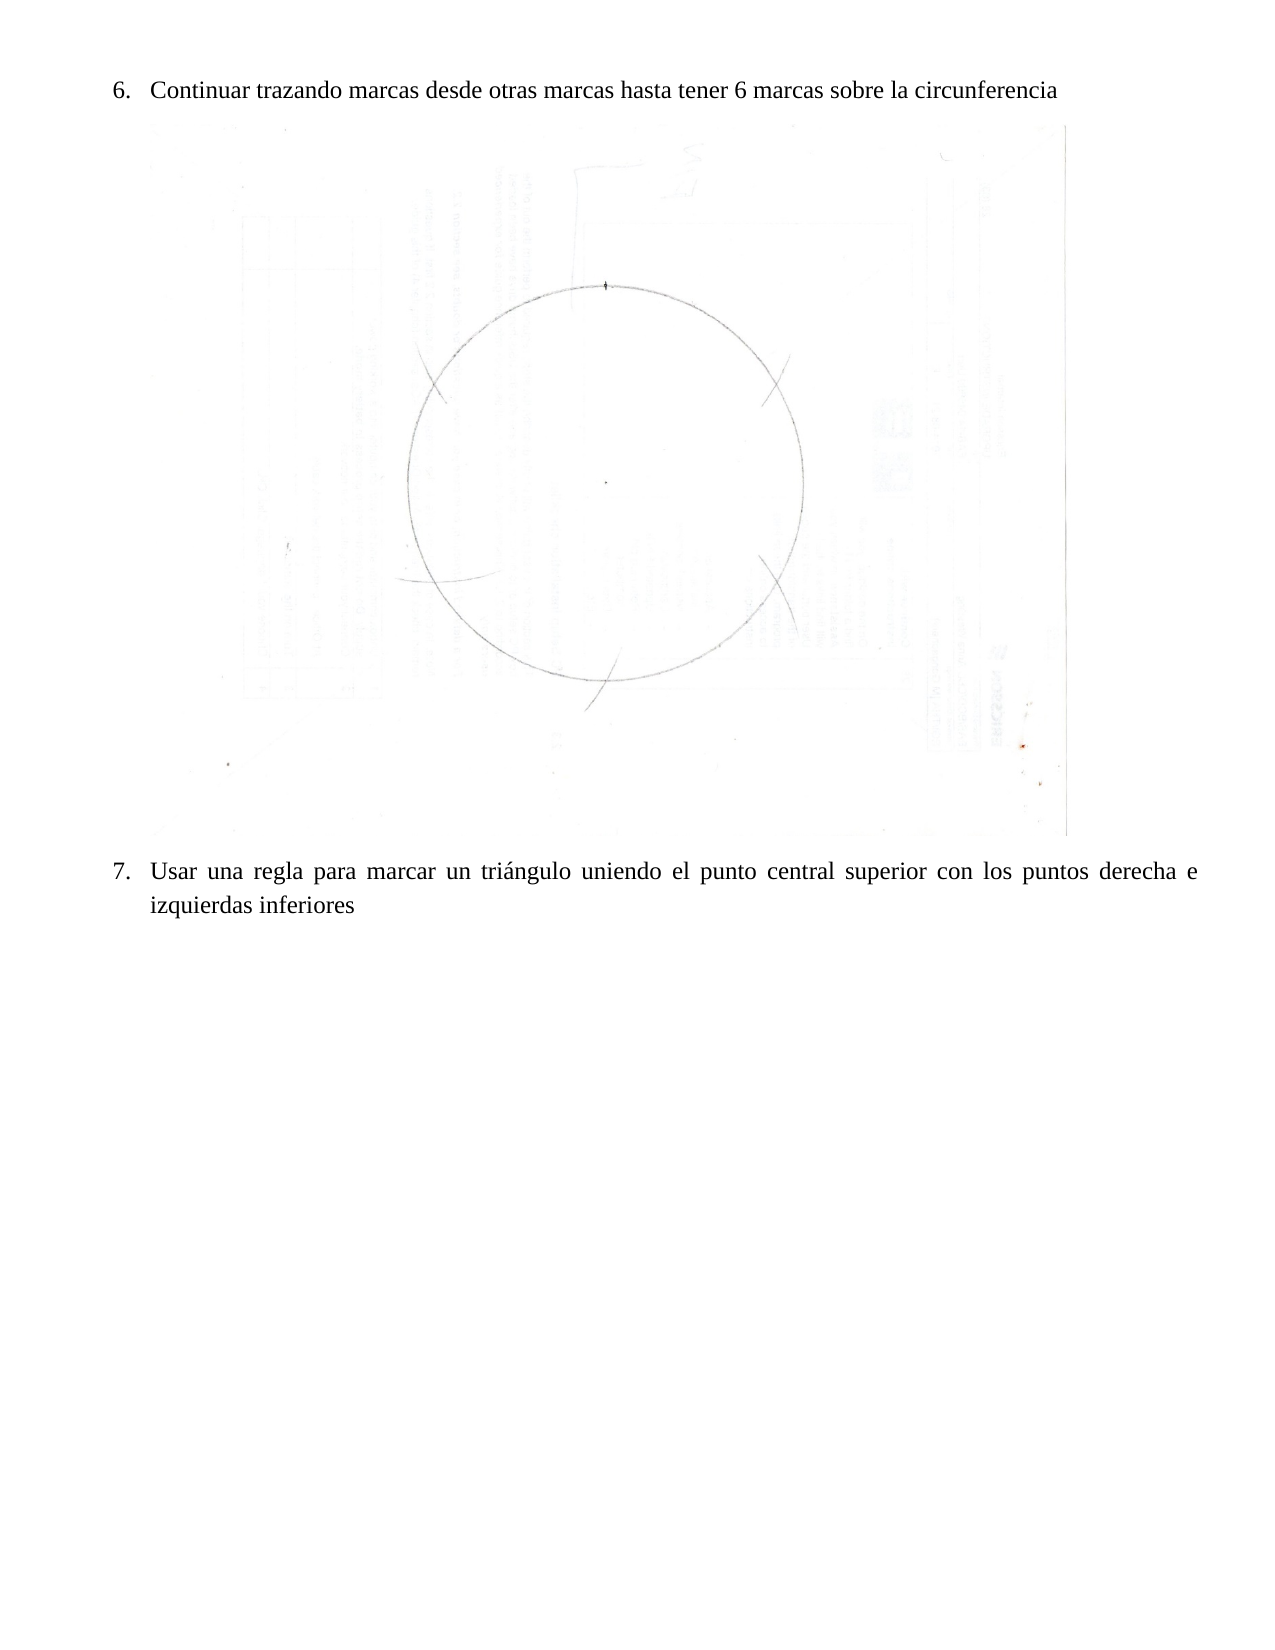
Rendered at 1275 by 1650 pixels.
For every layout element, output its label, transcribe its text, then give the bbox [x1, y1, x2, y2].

list Usar una regla para marcar un triángulo uniendo el punto central superior con los puntos derecha e izquierdas inferiores [112, 856, 1200, 919]
list Continuar trazando marcas desde otras marcas hasta tener 6 marcas sobre la circunferencia [112, 75, 1200, 104]
